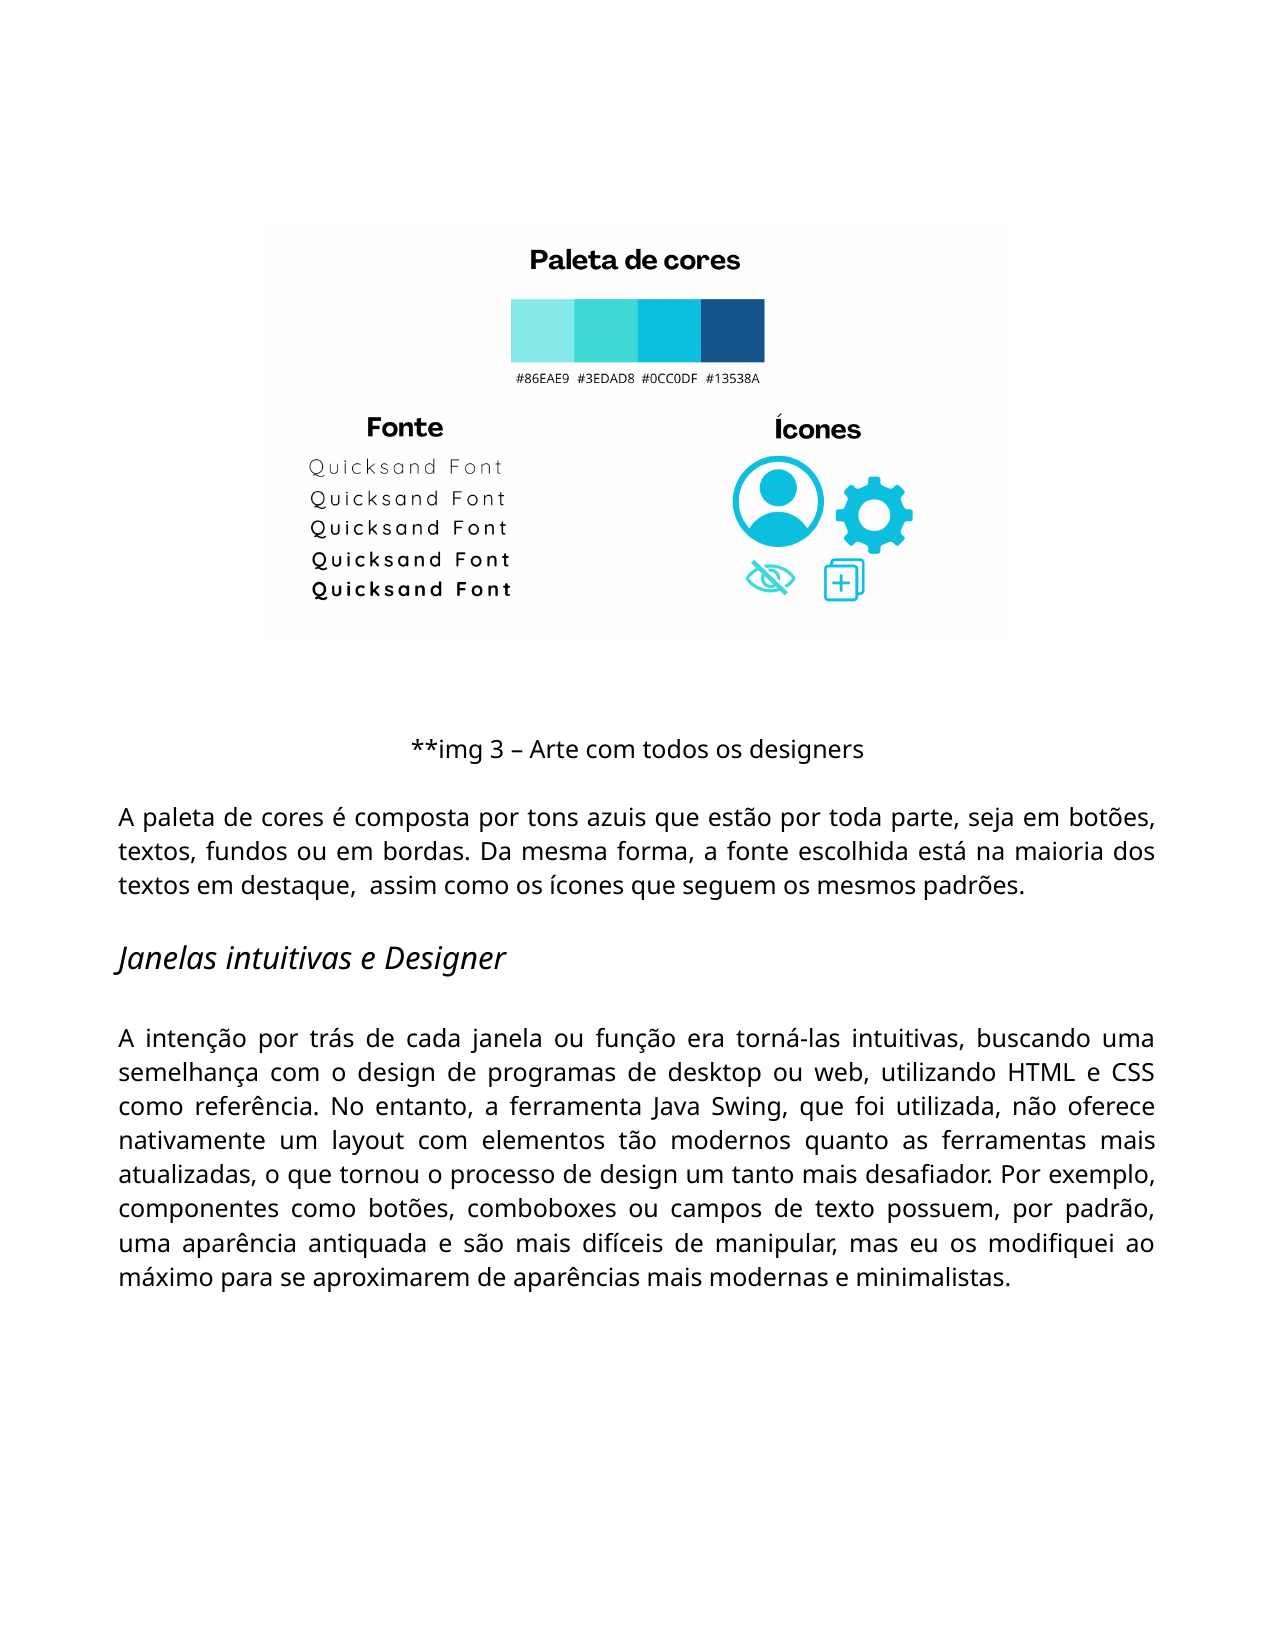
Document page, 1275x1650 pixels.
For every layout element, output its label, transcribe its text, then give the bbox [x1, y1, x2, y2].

text A paleta de cores é composta por tons azuis que estão por toda parte, seja em botões, textos, fundos ou em bordas. Da mesma forma, a fonte escolhida está na maioria dos textos em destaque, assim como os ícones que seguem os mesmos padrões. [118, 799, 1157, 902]
text **img 3 – Arte com todos os designers [118, 731, 1157, 765]
text Janelas intuitivas e Designer [118, 936, 1157, 978]
text A intenção por trás de cada janela ou função era torná-las intuitivas, buscando uma semelhança com o design de programas de desktop ou web, utilizando HTML e CSS como referência. No entanto, a ferramenta Java Swing, que foi utilizada, não oferece nativamente um layout com elementos tão modernos quanto as ferramentas mais atualizadas, o que tornou o processo de design um tanto mais desafiador. Por exemplo, componentes como botões, comboboxes ou campos de texto possuem, por padrão, uma aparência antiquada e são mais difíceis de manipular, mas eu os modifiquei ao máximo para se aproximarem de aparências mais modernas e minimalistas. [118, 1021, 1157, 1293]
picture [262, 220, 1013, 643]
